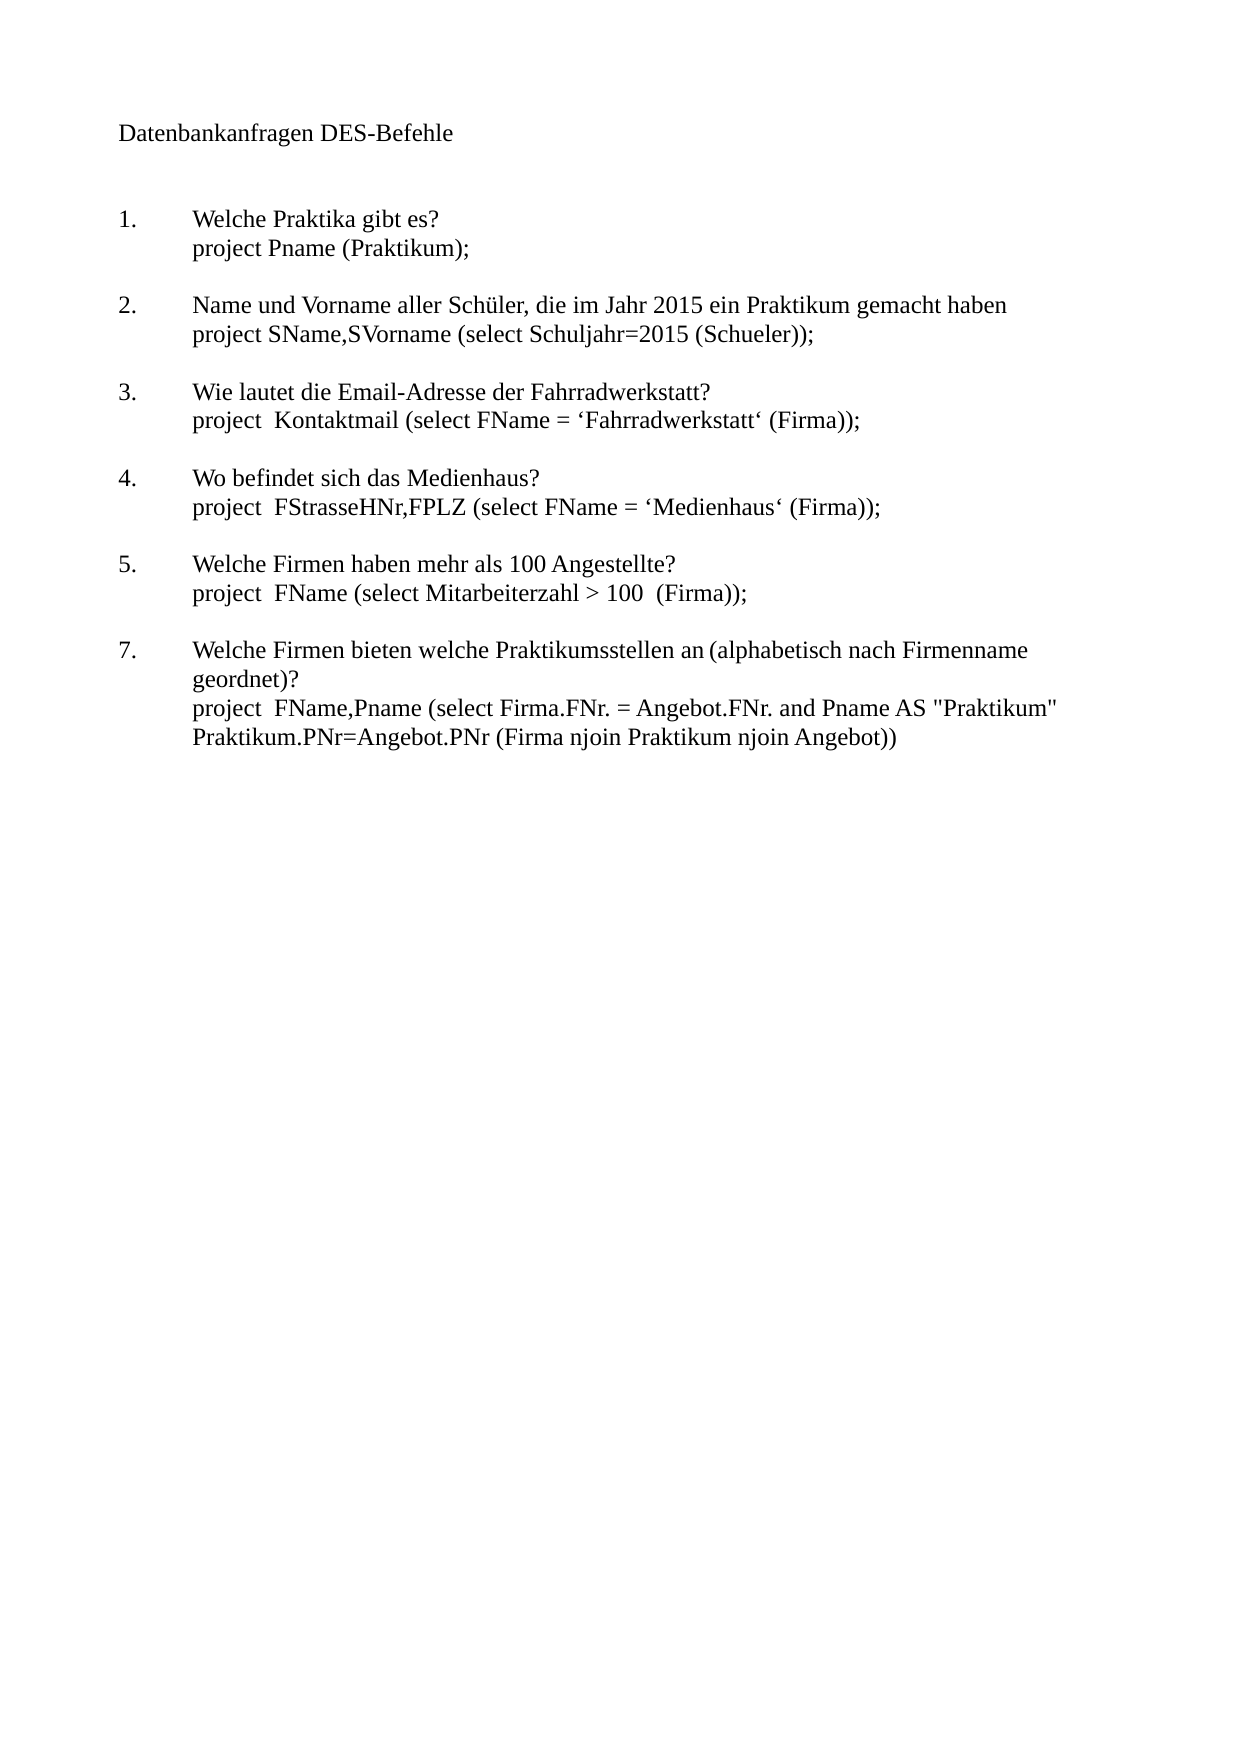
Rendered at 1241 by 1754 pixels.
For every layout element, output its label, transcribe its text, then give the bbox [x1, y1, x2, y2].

text project FName,Pname (select Firma.FNr. = Angebot.FNr. and Pname AS "Praktikum" Praktikum.PNr=Angebot.PNr (Firma njoin Praktikum njoin Angebot)) [118, 693, 1122, 751]
text 4. Wo befindet sich das Medienhaus? [118, 463, 1122, 492]
text project FStrasseHNr,FPLZ (select FName = ‘Medienhaus‘ (Firma)); [118, 492, 1122, 521]
text project Pname (Praktikum); [118, 233, 1122, 262]
text 1. Welche Praktika gibt es? [118, 204, 1122, 233]
text 2. Name und Vorname aller Schüler, die im Jahr 2015 ein Praktikum gemacht haben project SName,SVorname (select Schuljahr=2015 (Schueler)); [118, 291, 1122, 348]
text Datenbankanfragen DES-Befehle [118, 118, 1122, 147]
text project FName (select Mitarbeiterzahl > 100 (Firma)); [118, 578, 1122, 607]
text project Kontaktmail (select FName = ‘Fahrradwerkstatt‘ (Firma)); [118, 406, 1122, 434]
text 3. Wie lautet die Email-Adresse der Fahrradwerkstatt? [118, 377, 1122, 406]
text 7. Welche Firmen bieten welche Praktikumsstellen an (alphabetisch nach Firmenname geordnet)? [118, 636, 1122, 693]
text 5. Welche Firmen haben mehr als 100 Angestellte? [118, 549, 1122, 578]
